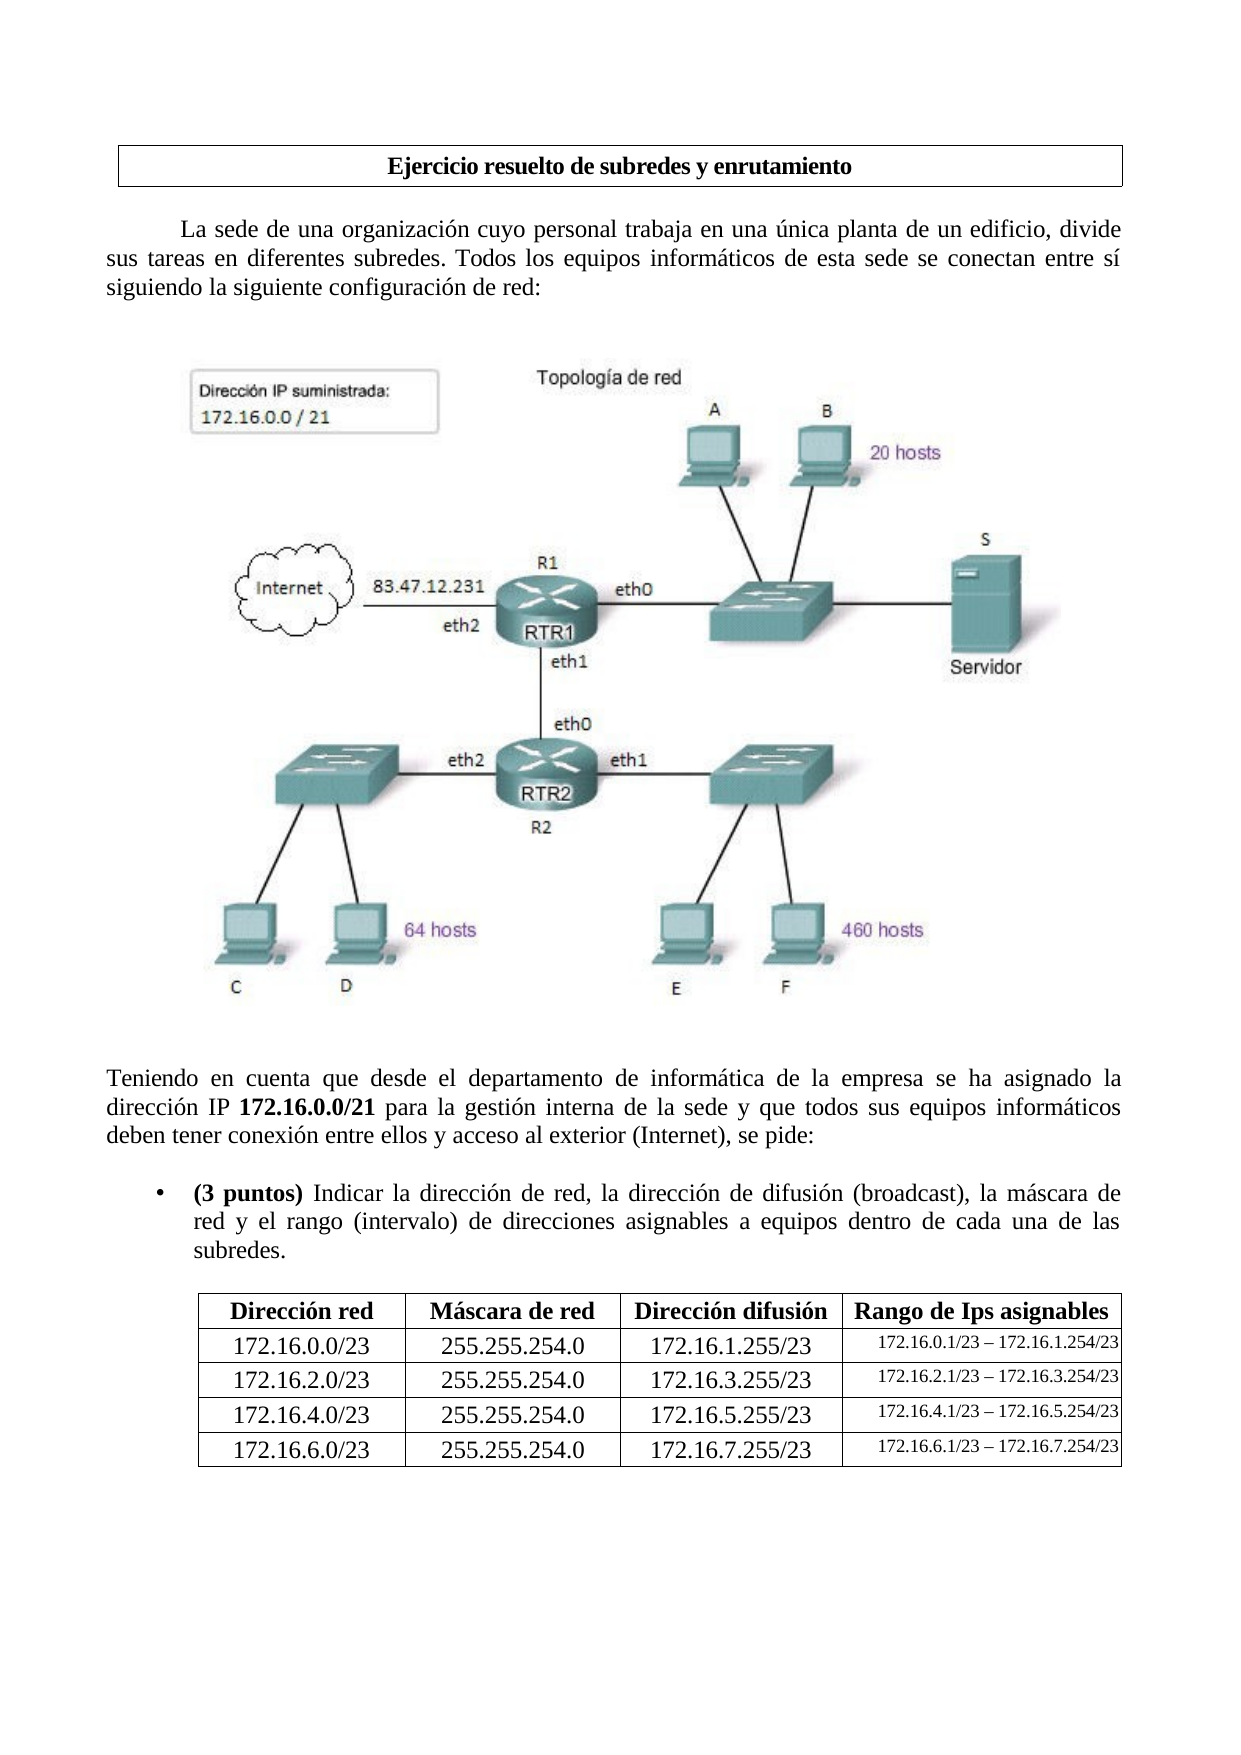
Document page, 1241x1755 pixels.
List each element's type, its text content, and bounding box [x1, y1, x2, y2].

table_header Máscara de red [406, 1294, 620, 1327]
table_cell 255.255.254.0 [406, 1433, 620, 1466]
table_cell 172.16.2.1/23 – 172.16.3.254/23 [843, 1363, 1121, 1397]
table_cell 255.255.254.0 [406, 1329, 620, 1362]
table_header Ejercicio resuelto de subredes y enrutamiento [119, 146, 1122, 186]
table_cell 172.16.6.1/23 – 172.16.7.254/23 [843, 1433, 1121, 1466]
table_cell 172.16.0.1/23 – 172.16.1.254/23 [843, 1329, 1121, 1362]
table_cell 172.16.4.1/23 – 172.16.5.254/23 [843, 1398, 1121, 1432]
list (3 puntos) Indicar la dirección de red, la dirección de difusión (broadcast), la máscara de red y el rango (intervalo) de direcciones asignables a equipos dentro de cada una de las subredes. [156, 1178, 1121, 1264]
table_cell 172.16.1.255/23 [621, 1329, 842, 1362]
text Teniendo en cuenta que desde el departamento de informática de la empresa se ha asignado la dirección IP 172.16.0.0/21 para la gestión interna de la sede y que todos sus equipos informáticos deben tener conexión entre ellos y acceso al exterior (Internet), se pide: [106, 1063, 1122, 1149]
table_cell 255.255.254.0 [406, 1363, 620, 1397]
table_cell 172.16.2.0/23 [199, 1363, 405, 1397]
table_header Dirección difusión [621, 1294, 842, 1327]
table_cell 172.16.7.255/23 [621, 1433, 842, 1466]
table_cell 172.16.0.0/23 [199, 1329, 405, 1362]
table_cell 172.16.5.255/23 [621, 1398, 842, 1432]
table_cell 172.16.3.255/23 [621, 1363, 842, 1397]
table_cell 255.255.254.0 [406, 1398, 620, 1432]
picture [179, 358, 1061, 1006]
table_cell 172.16.6.0/23 [199, 1433, 405, 1466]
table_header Dirección red [199, 1294, 405, 1327]
table_cell 172.16.4.0/23 [199, 1398, 405, 1432]
table_header Rango de Ips asignables [843, 1294, 1121, 1327]
text La sede de una organización cuyo personal trabaja en una única planta de un edificio, divide sus tareas en diferentes subredes. Todos los equipos informáticos de esta sede se conectan entre sí siguiendo la siguiente configuración de red: [106, 214, 1121, 301]
